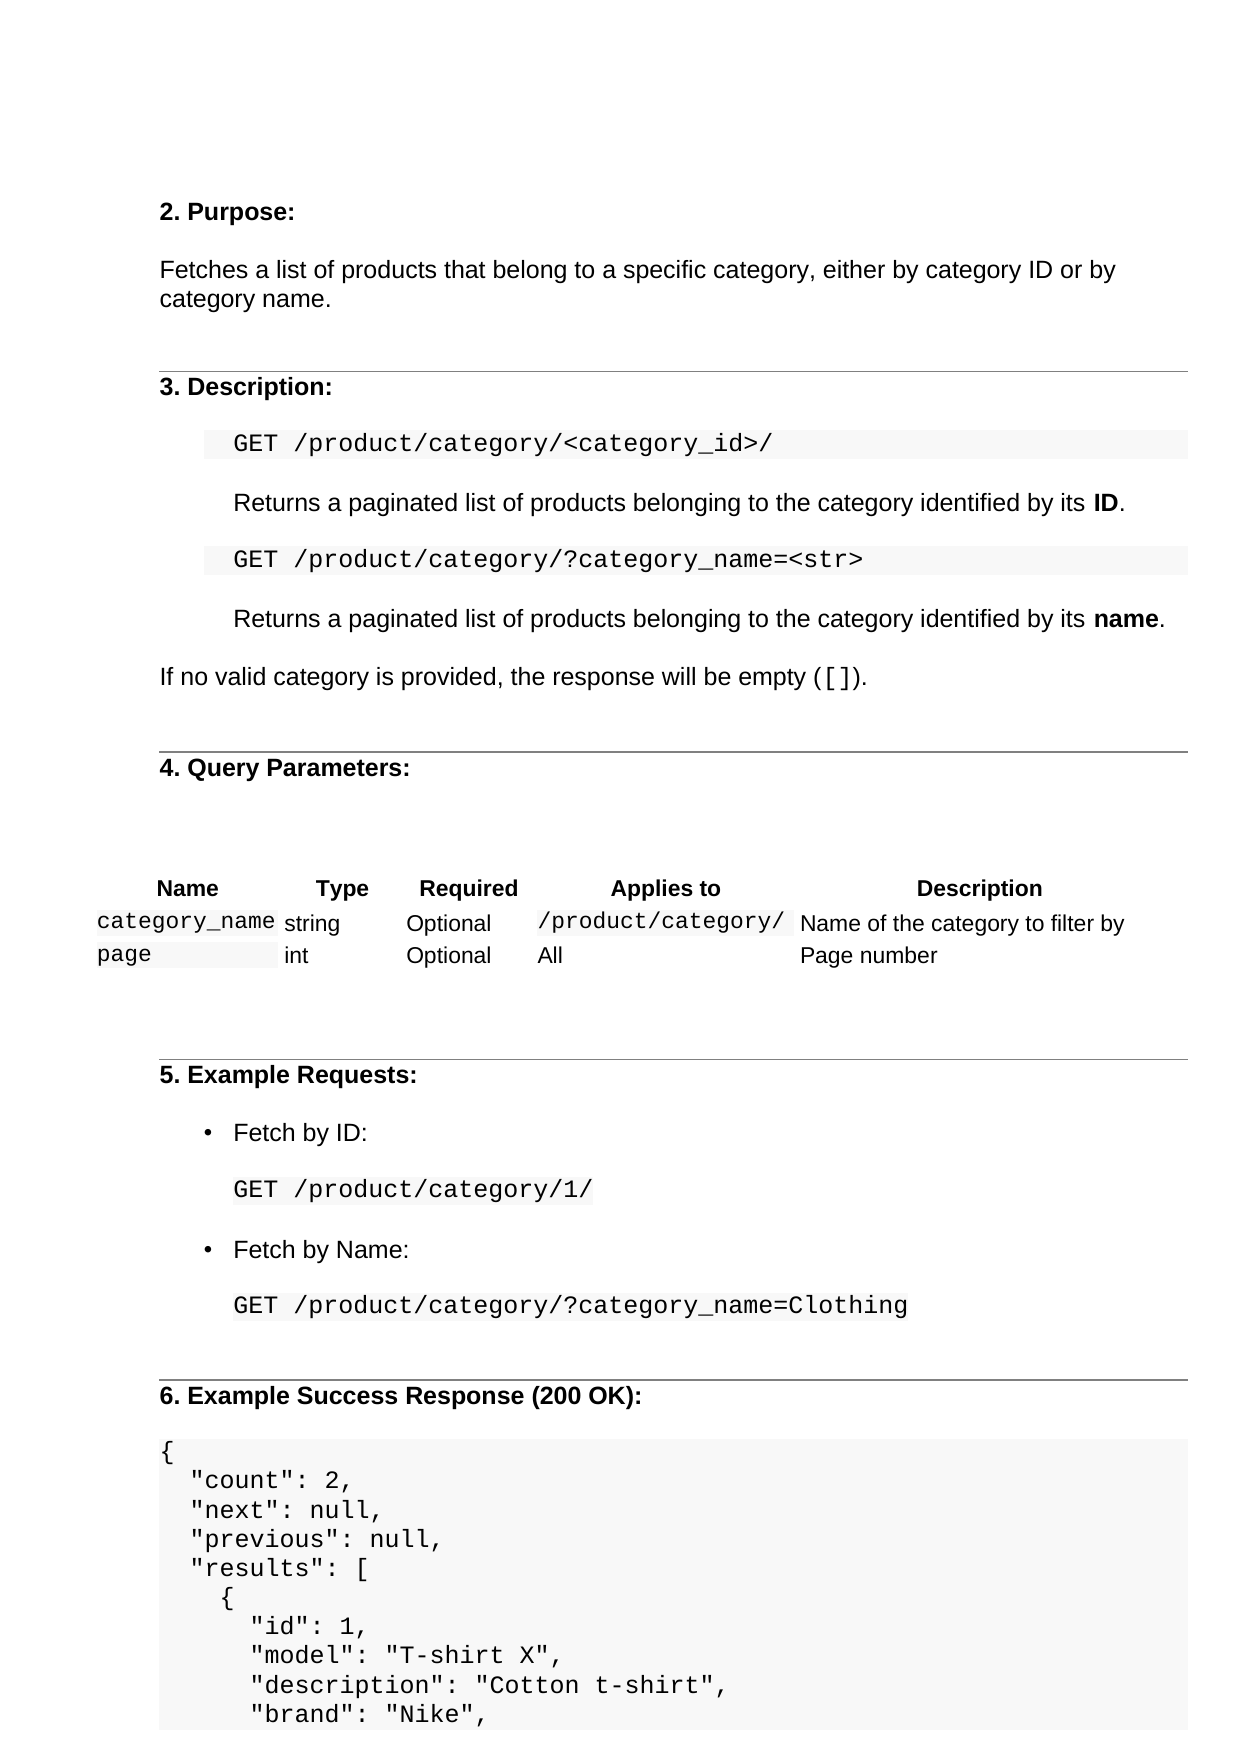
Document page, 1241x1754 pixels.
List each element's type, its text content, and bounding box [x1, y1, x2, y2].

table_cell Name of the category to filter by [797, 907, 1162, 939]
list Fetch by Name: [204, 1234, 1188, 1263]
text { [159, 1585, 1188, 1613]
subtitle 4. Query Parameters: [159, 753, 1188, 782]
table_cell page [94, 939, 281, 971]
list GET /product/category/?category_name=Clothing [204, 1293, 1188, 1321]
table_cell string [281, 907, 403, 939]
table_cell category_name [94, 907, 281, 939]
list Returns a paginated list of products belonging to the category identified by its name. [204, 604, 1188, 633]
table_header Description [797, 869, 1162, 907]
text "previous": null, [159, 1526, 1188, 1555]
table_header Applies to [534, 869, 797, 907]
table_header Type [281, 869, 403, 907]
text { [159, 1439, 1188, 1467]
list GET /product/category/?category_name=<str> [204, 546, 1188, 575]
text "description": "Cotton t-shirt", [159, 1672, 1188, 1701]
text "next": null, [159, 1497, 1188, 1526]
text "count": 2, [159, 1468, 1188, 1496]
subtitle 6. Example Success Response (200 OK): [159, 1381, 1188, 1409]
table_cell Page number [797, 939, 1162, 971]
list GET /product/category/<category_id>/ [204, 430, 1188, 459]
subtitle 2. Purpose: [159, 197, 1188, 226]
text If no valid category is provided, the response will be empty ([]). [159, 662, 1188, 693]
text "results": [ [159, 1556, 1188, 1584]
table_cell /product/category/ [534, 907, 797, 939]
subtitle 3. Description: [159, 372, 1188, 401]
list Returns a paginated list of products belonging to the category identified by its ID. [204, 488, 1188, 517]
list GET /product/category/1/ [204, 1177, 1188, 1205]
list Fetch by ID: [204, 1118, 1188, 1147]
text "id": 1, [159, 1614, 1188, 1642]
table_cell All [534, 939, 797, 971]
table_cell Optional [403, 907, 534, 939]
table_header Required [403, 869, 534, 907]
text "brand": "Nike", [159, 1701, 1188, 1730]
table_cell Optional [403, 939, 534, 971]
subtitle 5. Example Requests: [159, 1060, 1188, 1089]
text Fetches a list of products that belong to a specific category, either by category ID or by category name. [159, 255, 1188, 313]
text "model": "T-shirt X", [159, 1643, 1188, 1671]
table_cell int [281, 939, 403, 971]
table_header Name [94, 869, 281, 907]
